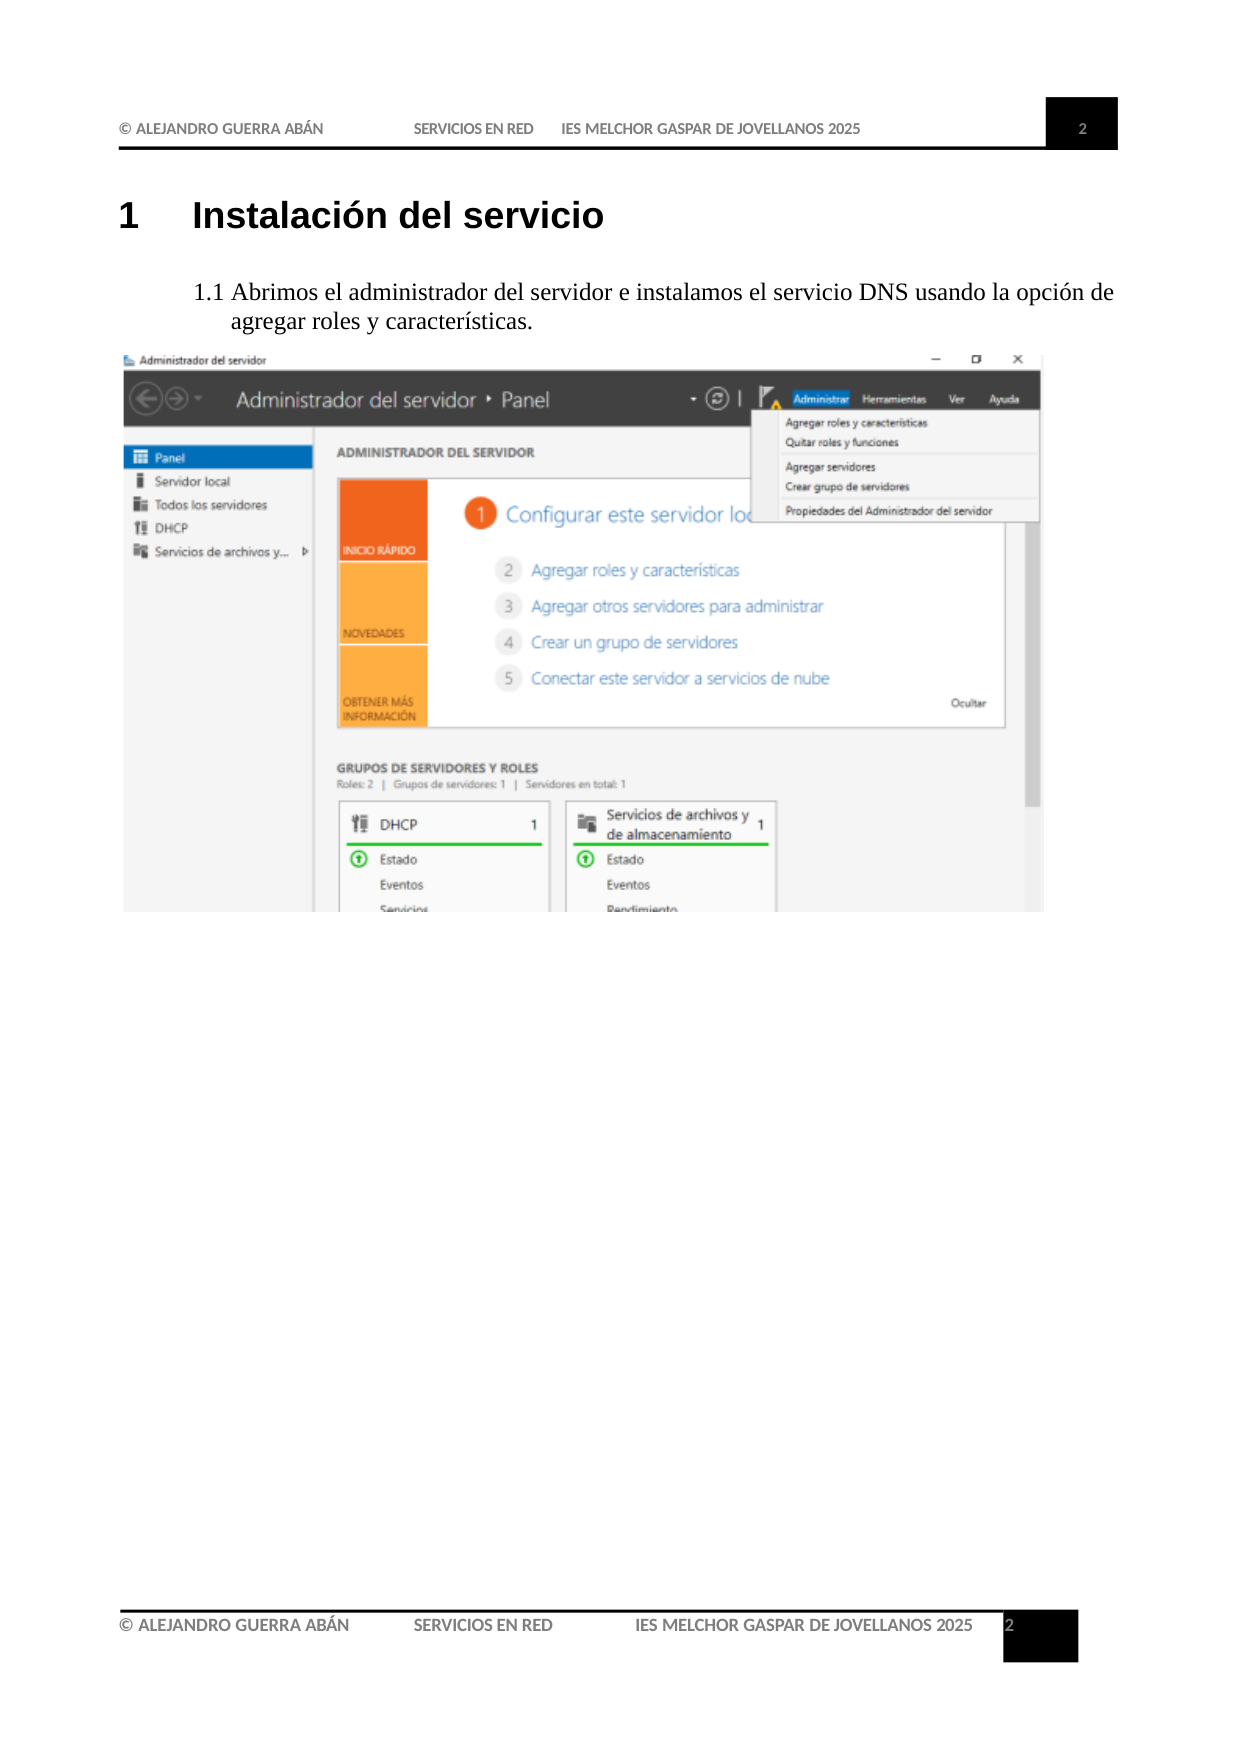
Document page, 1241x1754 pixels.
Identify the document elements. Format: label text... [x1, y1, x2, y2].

subtitle Instalación del servicio [118, 193, 1122, 236]
list Abrimos el administrador del servidor e instalamos el servicio DNS usando la opción de agregar roles y características. [193, 277, 1122, 335]
picture [123, 355, 1044, 912]
